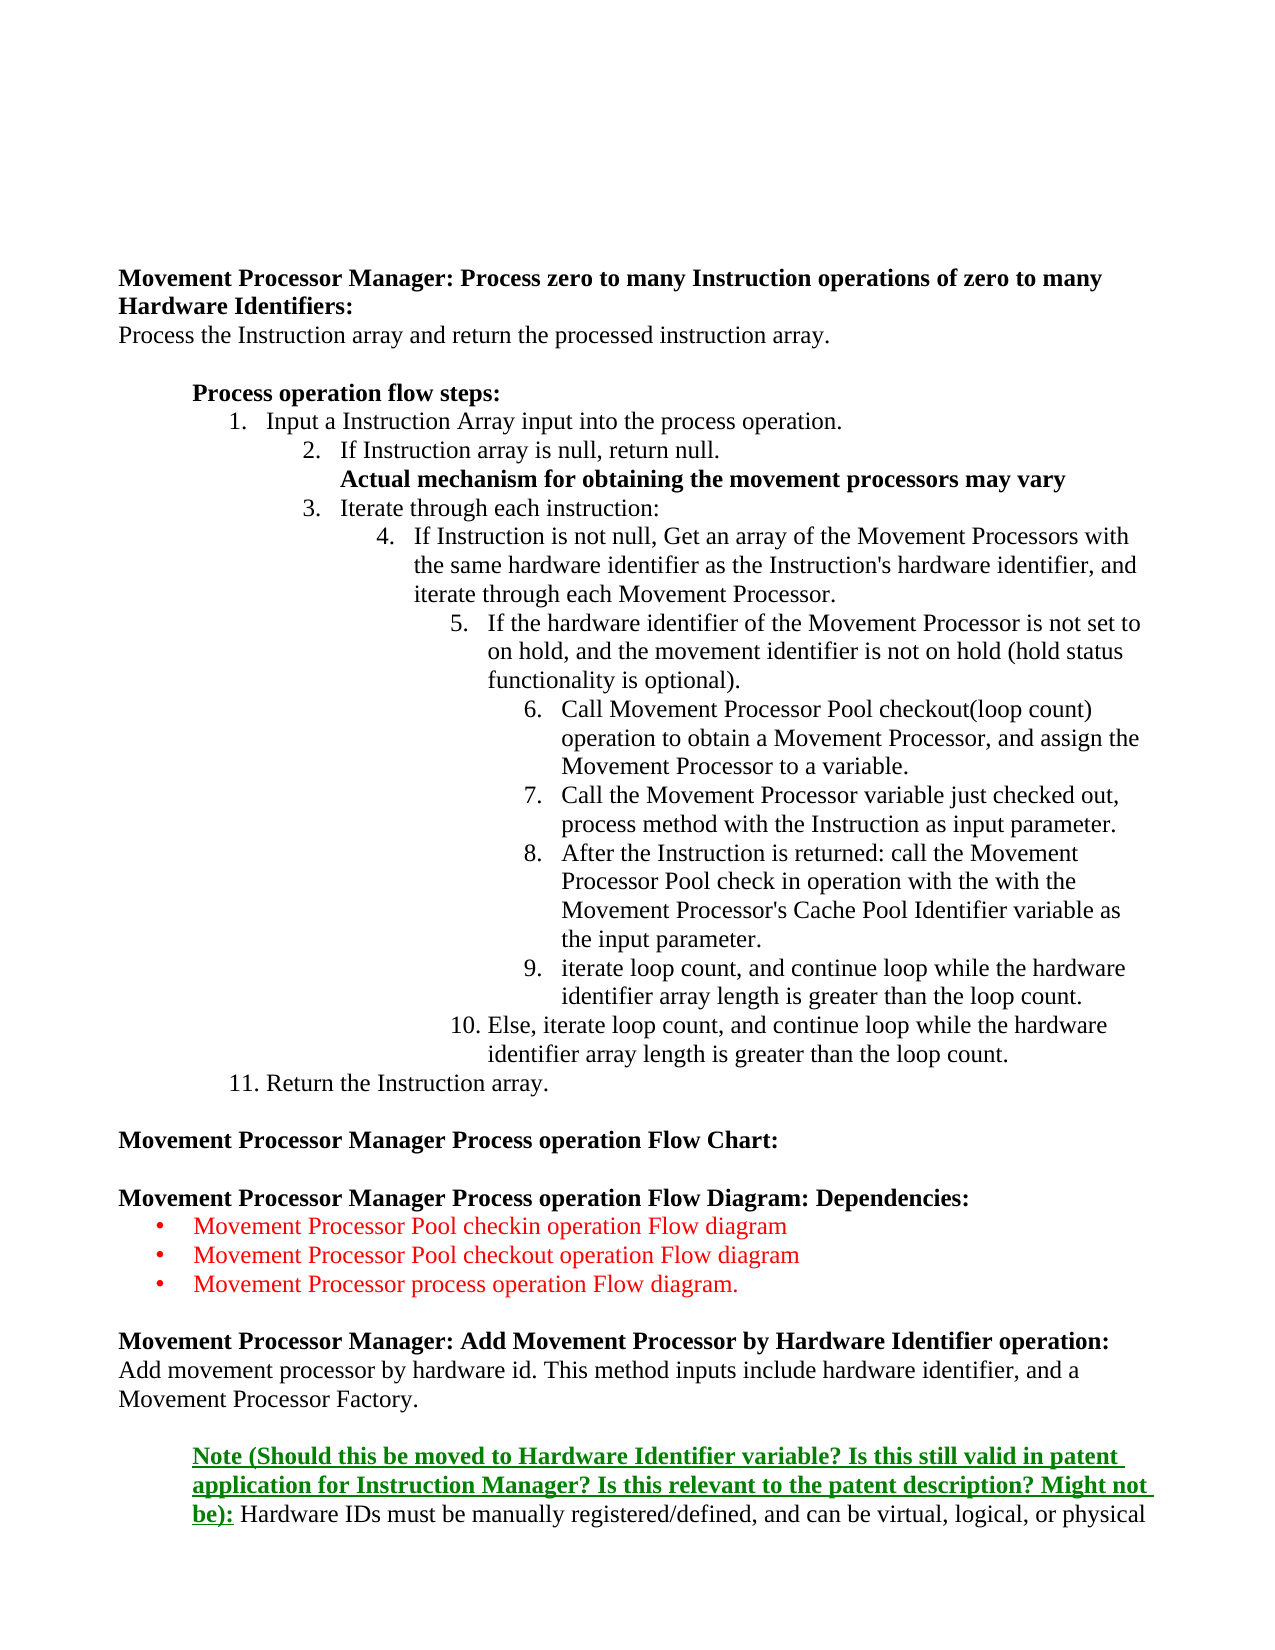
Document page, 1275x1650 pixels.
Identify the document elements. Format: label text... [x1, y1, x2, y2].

list iterate loop count, and continue loop while the hardware identifier array length is greater than the loop count. [524, 953, 1157, 1010]
list Call Movement Processor Pool checkout(loop count) operation to obtain a Movement Processor, and assign the Movement Processor to a variable. [524, 694, 1157, 780]
list If Instruction is not null, Get an array of the Movement Processors with the same hardware identifier as the Instruction's hardware identifier, and iterate through each Movement Processor. [376, 521, 1157, 608]
list Movement Processor Pool checkout operation Flow diagram [156, 1240, 1157, 1269]
text Movement Processor Manager Process operation Flow Chart: [118, 1125, 1157, 1154]
text Movement Processor Manager: Add Movement Processor by Hardware Identifier operation: [118, 1326, 1157, 1355]
text Movement Processor Manager Process operation Flow Diagram: Dependencies: [118, 1183, 1157, 1211]
text Movement Processor Manager: Process zero to many Instruction operations of zero to many Hardware Identifiers: [118, 263, 1157, 320]
list Movement Processor process operation Flow diagram. [156, 1269, 1157, 1298]
list Movement Processor Pool checkin operation Flow diagram [156, 1211, 1157, 1240]
list Call the Movement Processor variable just checked out, process method with the Instruction as input parameter. [524, 780, 1157, 838]
text Process the Instruction array and return the processed instruction array. [118, 320, 1157, 349]
text Add movement processor by hardware id. This method inputs include hardware identifier, and a Movement Processor Factory. [118, 1355, 1157, 1413]
list Else, iterate loop count, and continue loop while the hardware identifier array length is greater than the loop count. [450, 1010, 1157, 1068]
list Input a Instruction Array input into the process operation. [228, 406, 1157, 435]
text Note (Should this be moved to Hardware Identifier variable? Is this still valid in patent application for Instruction Manager? Is this relevant to the patent description? Might not be): Hardware IDs must be manually registered/defined, and can be virtual, logical, or physical [192, 1441, 1157, 1528]
list Return the Instruction array. [228, 1068, 1157, 1096]
text Process operation flow steps: [192, 378, 1157, 406]
list If the hardware identifier of the Movement Processor is not set to on hold, and the movement identifier is not on hold (hold status functionality is optional). [450, 608, 1157, 694]
list Iterate through each instruction: [302, 493, 1157, 521]
list After the Instruction is returned: call the Movement Processor Pool check in operation with the with the Movement Processor's Cache Pool Identifier variable as the input parameter. [524, 838, 1157, 953]
list Actual mechanism for obtaining the movement processors may vary [302, 464, 1157, 493]
list If Instruction array is null, return null. [302, 435, 1157, 464]
